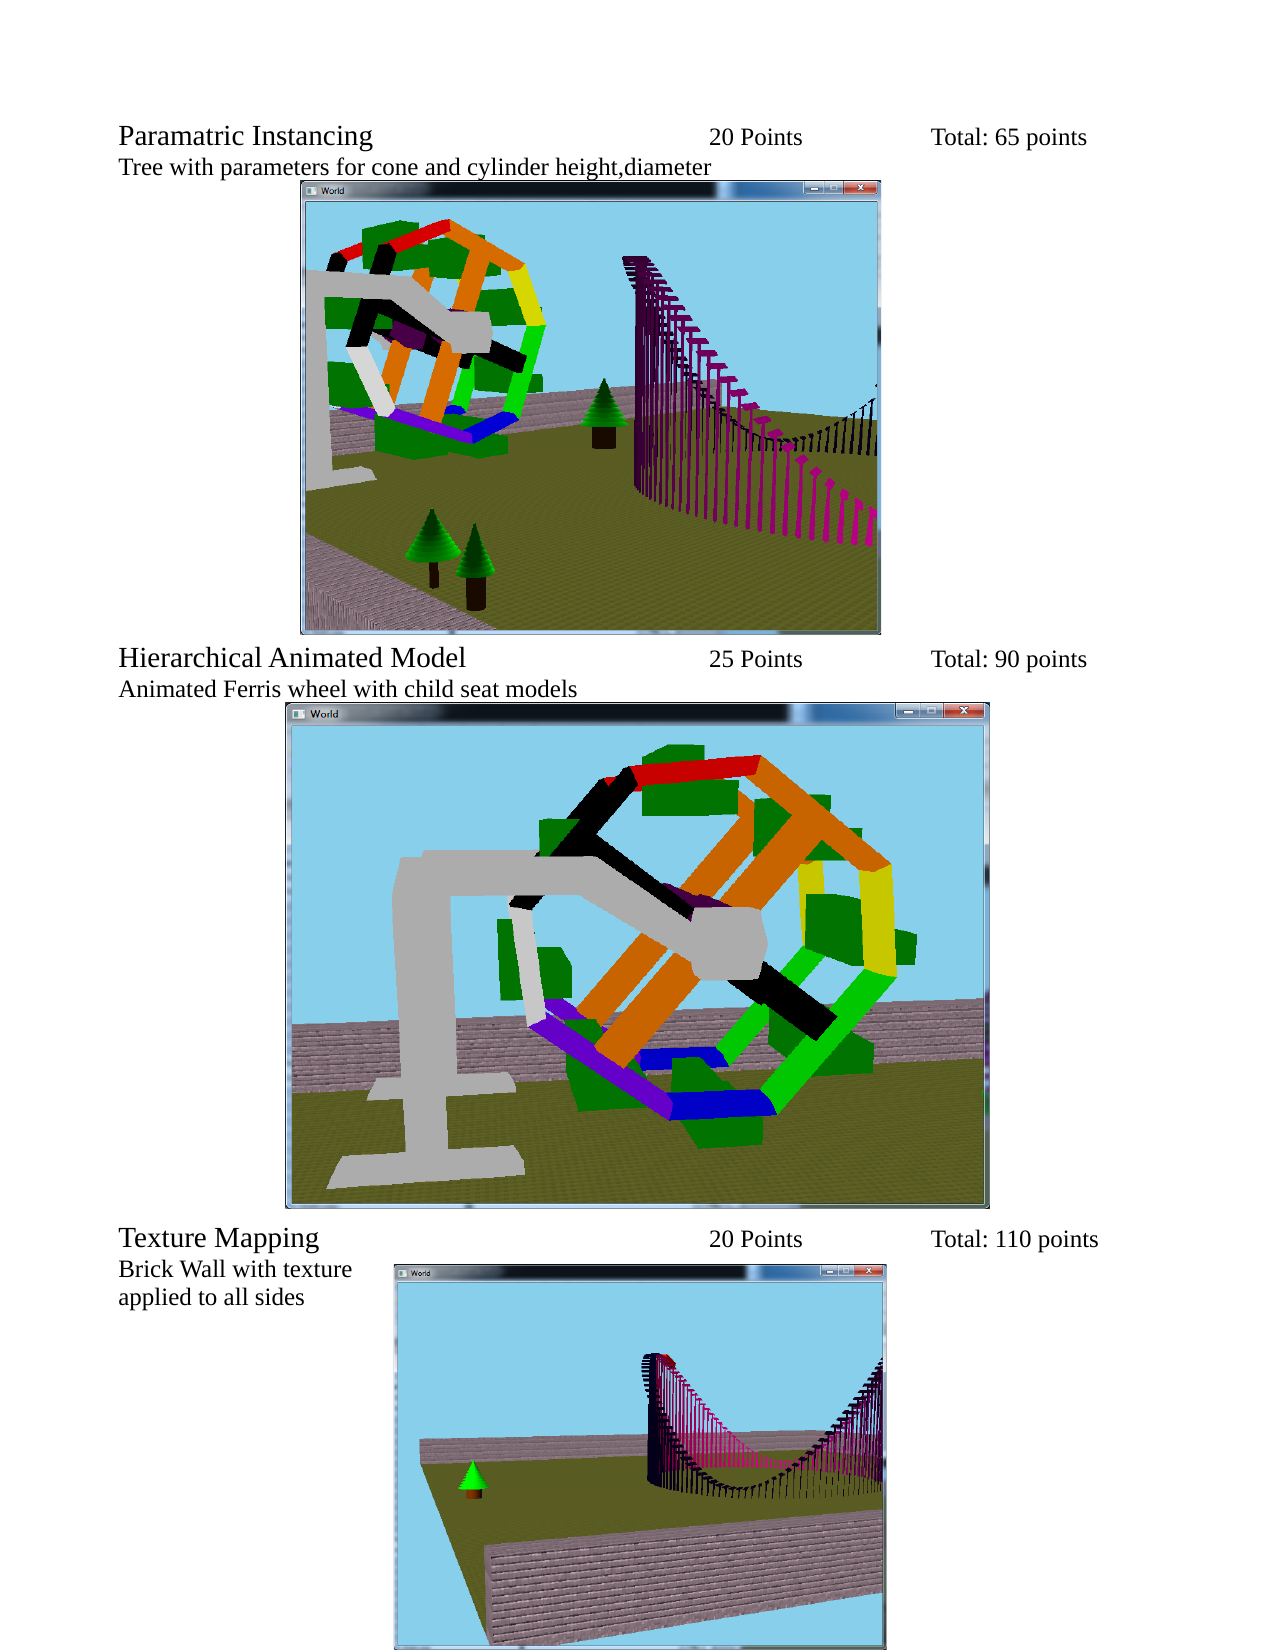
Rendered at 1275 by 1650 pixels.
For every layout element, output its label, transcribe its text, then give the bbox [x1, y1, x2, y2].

picture [393, 1264, 887, 1650]
picture [300, 180, 882, 635]
text Brick Wall with texture applied to all sides [118, 1254, 1157, 1311]
text Tree with parameters for cone and cylinder height,diameter [118, 152, 1157, 180]
picture [285, 702, 990, 1209]
text Animated Ferris wheel with child seat models [118, 674, 1157, 703]
text Texture Mapping 20 Points Total: 110 points [118, 1220, 1157, 1254]
text Paramatric Instancing 20 Points Total: 65 points [118, 118, 1157, 152]
text Hierarchical Animated Model 25 Points Total: 90 points [118, 640, 1157, 674]
